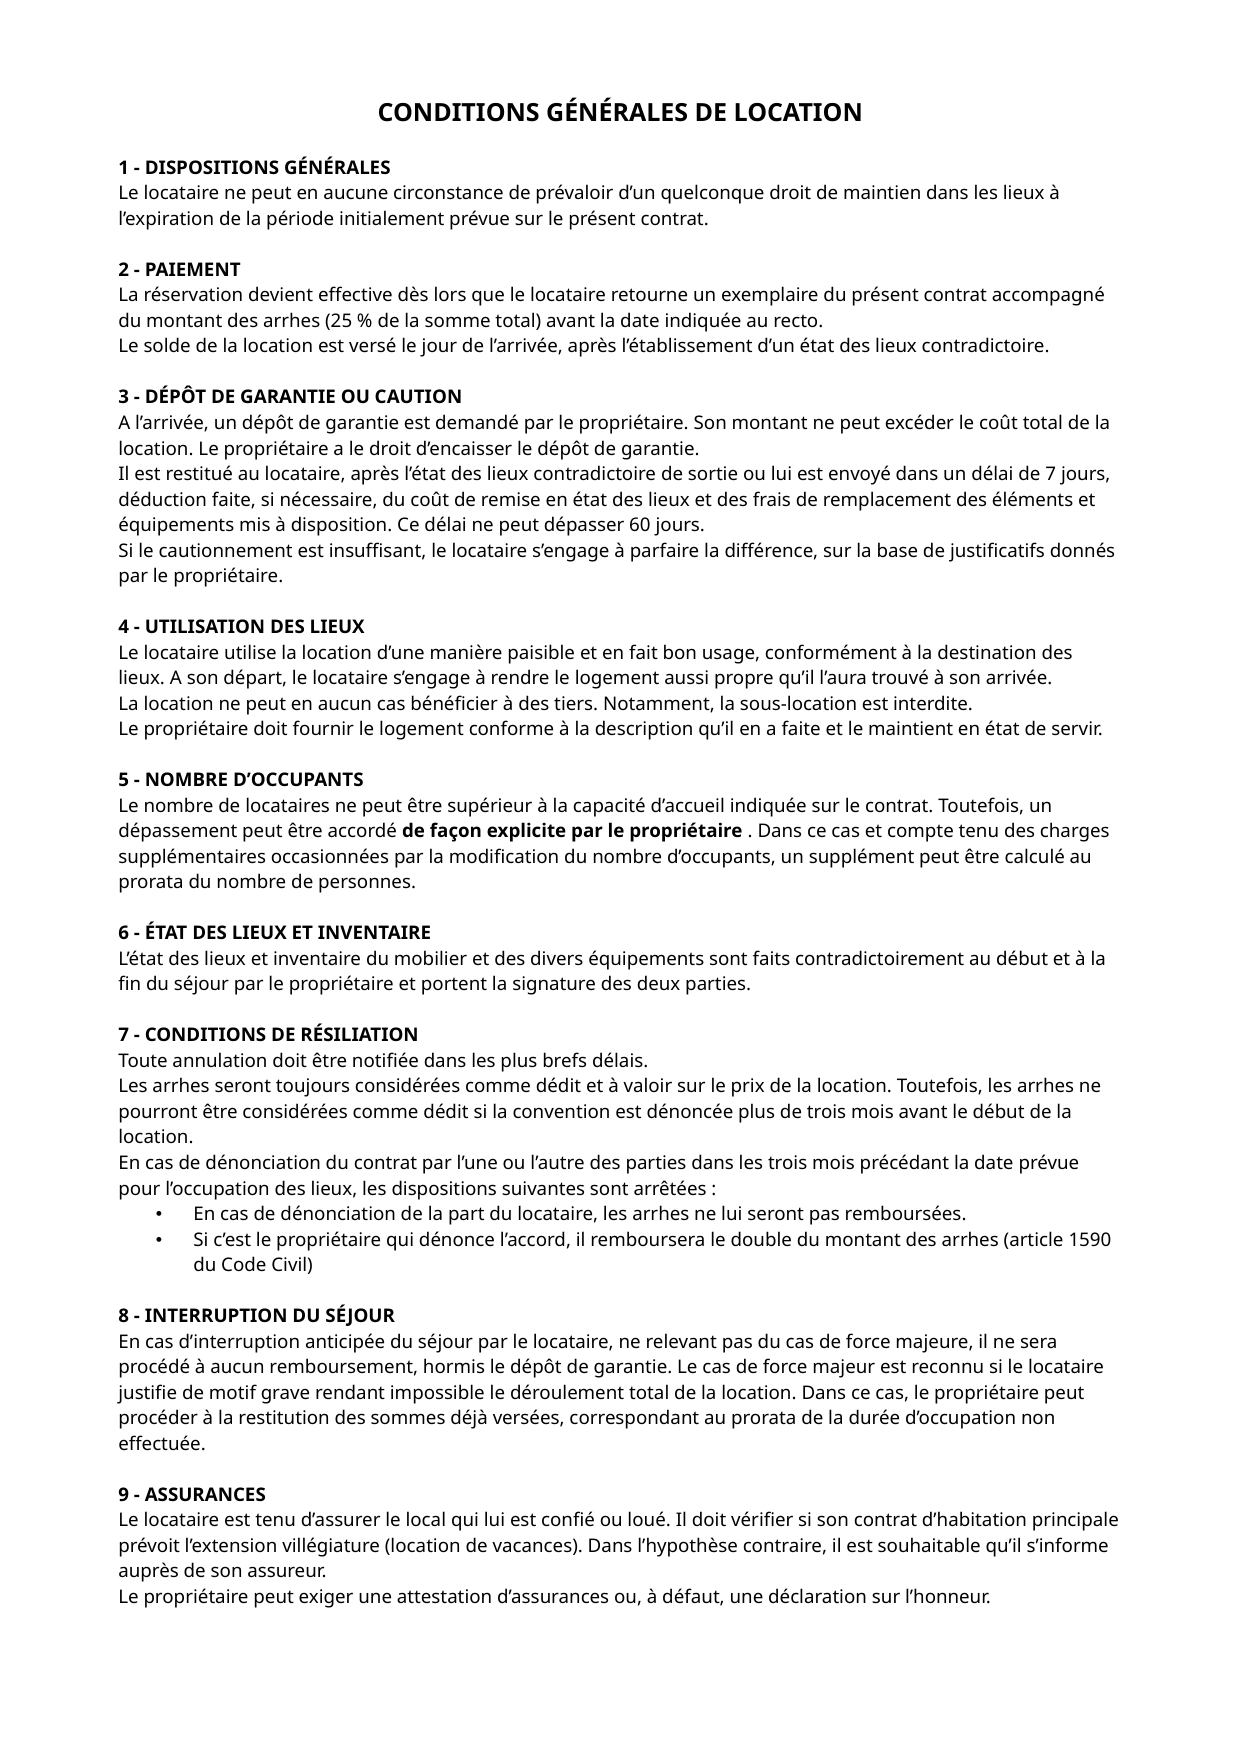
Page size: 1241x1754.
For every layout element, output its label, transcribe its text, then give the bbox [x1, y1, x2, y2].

text 1 - DISPOSITIONS GÉNÉRALES [118, 154, 1122, 179]
text 2 - PAIEMENT [118, 256, 1122, 282]
text 4 - UTILISATION DES LIEUX [118, 613, 1122, 639]
text 6 - ÉTAT DES LIEUX ET INVENTAIRE [118, 920, 1122, 945]
text En cas d’interruption anticipée du séjour par le locataire, ne relevant pas du cas de force majeure, il ne sera procédé à aucun remboursement, hormis le dépôt de garantie. Le cas de force majeur est reconnu si le locataire justifie de motif grave rendant impossible le déroulement total de la location. Dans ce cas, le propriétaire peut procéder à la restitution des sommes déjà versées, correspondant au prorata de la durée d’occupation non effectuée. [118, 1328, 1122, 1456]
text 9 - ASSURANCES [118, 1481, 1122, 1507]
text Le locataire est tenu d’assurer le local qui lui est confié ou loué. Il doit vérifier si son contrat d’habitation principale prévoit l’extension villégiature (location de vacances). Dans l’hypothèse contraire, il est souhaitable qu’il s’informe auprès de son assureur. [118, 1507, 1122, 1583]
text Le propriétaire peut exiger une attestation d’assurances ou, à défaut, une déclaration sur l’honneur. [118, 1583, 1122, 1609]
text Il est restitué au locataire, après l’état des lieux contradictoire de sortie ou lui est envoyé dans un délai de 7 jours, déduction faite, si nécessaire, du coût de remise en état des lieux et des frais de remplacement des éléments et équipements mis à disposition. Ce délai ne peut dépasser 60 jours. [118, 460, 1122, 537]
text A l’arrivée, un dépôt de garantie est demandé par le propriétaire. Son montant ne peut excéder le coût total de la location. Le propriétaire a le droit d’encaisser le dépôt de garantie. [118, 409, 1122, 460]
text CONDITIONS GÉNÉRALES DE LOCATION [118, 94, 1122, 128]
text Toute annulation doit être notifiée dans les plus brefs délais. [118, 1047, 1122, 1073]
text Le locataire utilise la location d’une manière paisible et en fait bon usage, conformément à la destination des lieux. A son départ, le locataire s’engage à rendre le logement aussi propre qu’il l’aura trouvé à son arrivée. [118, 639, 1122, 690]
text Le propriétaire doit fournir le logement conforme à la description qu’il en a faite et le maintient en état de servir. [118, 716, 1122, 741]
text Le locataire ne peut en aucune circonstance de prévaloir d’un quelconque droit de maintien dans les lieux à l’expiration de la période initialement prévue sur le présent contrat. [118, 179, 1122, 231]
list En cas de dénonciation de la part du locataire, les arrhes ne lui seront pas remboursées. [156, 1200, 1122, 1226]
text L’état des lieux et inventaire du mobilier et des divers équipements sont faits contradictoirement au début et à la fin du séjour par le propriétaire et portent la signature des deux parties. [118, 945, 1122, 996]
text Les arrhes seront toujours considérées comme dédit et à valoir sur le prix de la location. Toutefois, les arrhes ne pourront être considérées comme dédit si la convention est dénoncée plus de trois mois avant le début de la location. [118, 1073, 1122, 1149]
text Le nombre de locataires ne peut être supérieur à la capacité d’accueil indiquée sur le contrat. Toutefois, un dépassement peut être accordé de façon explicite par le propriétaire . Dans ce cas et compte tenu des charges supplémentaires occasionnées par la modification du nombre d’occupants, un supplément peut être calculé au prorata du nombre de personnes. [118, 792, 1122, 894]
text La location ne peut en aucun cas bénéficier à des tiers. Notamment, la sous-location est interdite. [118, 690, 1122, 716]
text En cas de dénonciation du contrat par l’une ou l’autre des parties dans les trois mois précédant la date prévue pour l’occupation des lieux, les dispositions suivantes sont arrêtées : [118, 1149, 1122, 1200]
text Le solde de la location est versé le jour de l’arrivée, après l’établissement d’un état des lieux contradictoire. [118, 333, 1122, 358]
list Si c’est le propriétaire qui dénonce l’accord, il remboursera le double du montant des arrhes (article 1590 du Code Civil) [156, 1226, 1122, 1277]
text Si le cautionnement est insuffisant, le locataire s’engage à parfaire la différence, sur la base de justificatifs donnés par le propriétaire. [118, 537, 1122, 588]
text 7 - CONDITIONS DE RÉSILIATION [118, 1022, 1122, 1047]
text 8 - INTERRUPTION DU SÉJOUR [118, 1302, 1122, 1328]
text La réservation devient effective dès lors que le locataire retourne un exemplaire du présent contrat accompagné du montant des arrhes (25 % de la somme total) avant la date indiquée au recto. [118, 282, 1122, 333]
text 3 - DÉPÔT DE GARANTIE OU CAUTION [118, 384, 1122, 409]
text 5 - NOMBRE D’OCCUPANTS [118, 767, 1122, 792]
